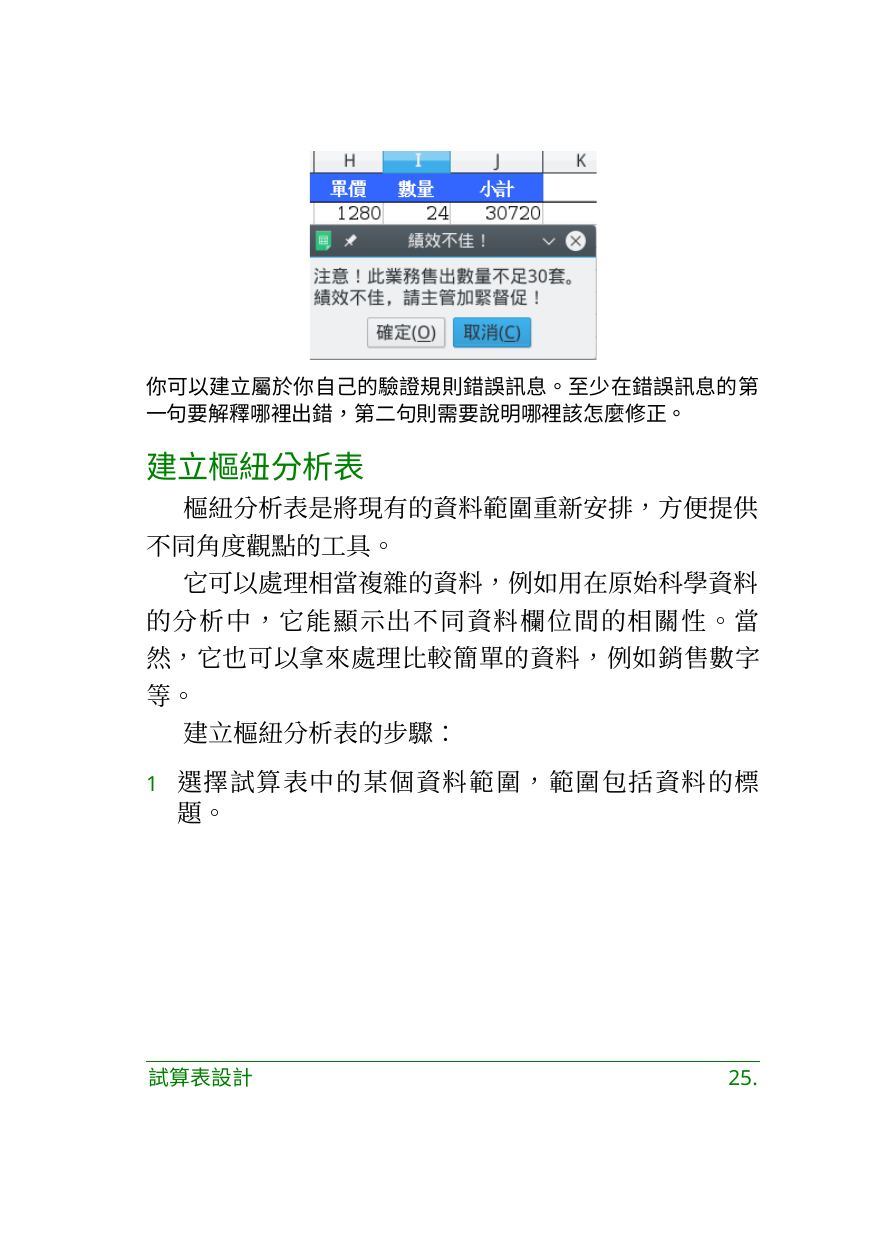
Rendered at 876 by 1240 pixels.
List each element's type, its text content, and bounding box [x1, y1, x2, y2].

list 選擇試算表中的某個資料範圍，範圍包括資料的標題。 [146, 766, 760, 829]
table_header [146, 146, 760, 364]
table_cell 你可以建立屬於你自己的驗證規則錯誤訊息。至少在錯誤訊息的第一句要解釋哪裡出錯，第二句則需要說明哪裡該怎麼修正。 [146, 365, 760, 427]
subtitle 建立樞紐分析表 [146, 442, 760, 487]
text 樞紐分析表是將現有的資料範圍重新安排，方便提供不同角度觀點的工具。 [146, 487, 760, 562]
picture [309, 151, 597, 360]
text 建立樞紐分析表的步驟： [146, 712, 760, 750]
text 它可以處理相當複雜的資料，例如用在原始科學資料的分析中，它能顯示出不同資料欄位間的相關性。當然，它也可以拿來處理比較簡單的資料，例如銷售數字等。 [146, 562, 760, 712]
